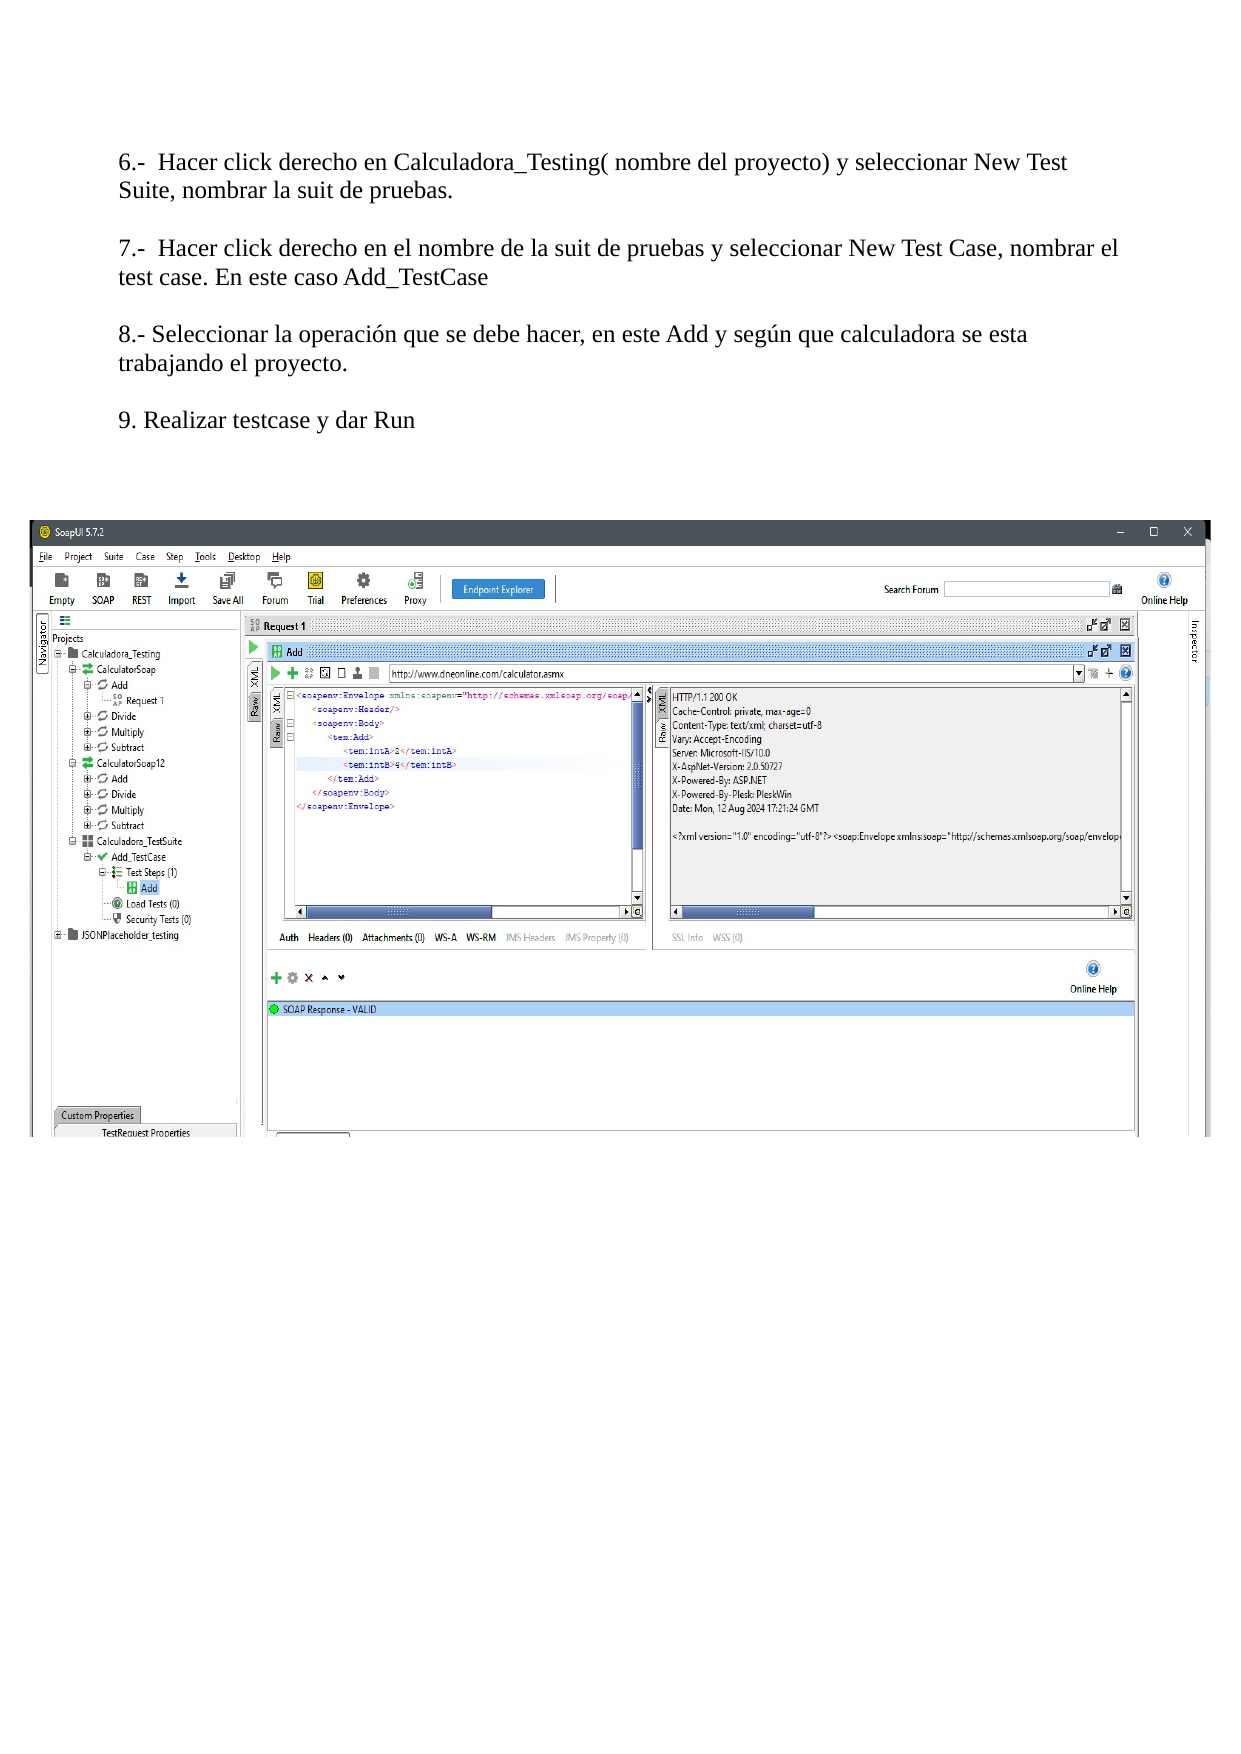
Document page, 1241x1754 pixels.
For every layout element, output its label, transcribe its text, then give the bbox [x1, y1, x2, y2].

text 7.- Hacer click derecho en el nombre de la suit de pruebas y seleccionar New Test Case, nombrar el test case. En este caso Add_TestCase [118, 233, 1122, 291]
text 8.- Seleccionar la operación que se debe hacer, en este Add y según que calculadora se esta trabajando el proyecto. [118, 319, 1122, 377]
text 9. Realizar testcase y dar Run [118, 406, 1122, 434]
picture [29, 520, 1211, 1137]
text 6.- Hacer click derecho en Calculadora_Testing( nombre del proyecto) y seleccionar New Test Suite, nombrar la suit de pruebas. [118, 147, 1122, 204]
